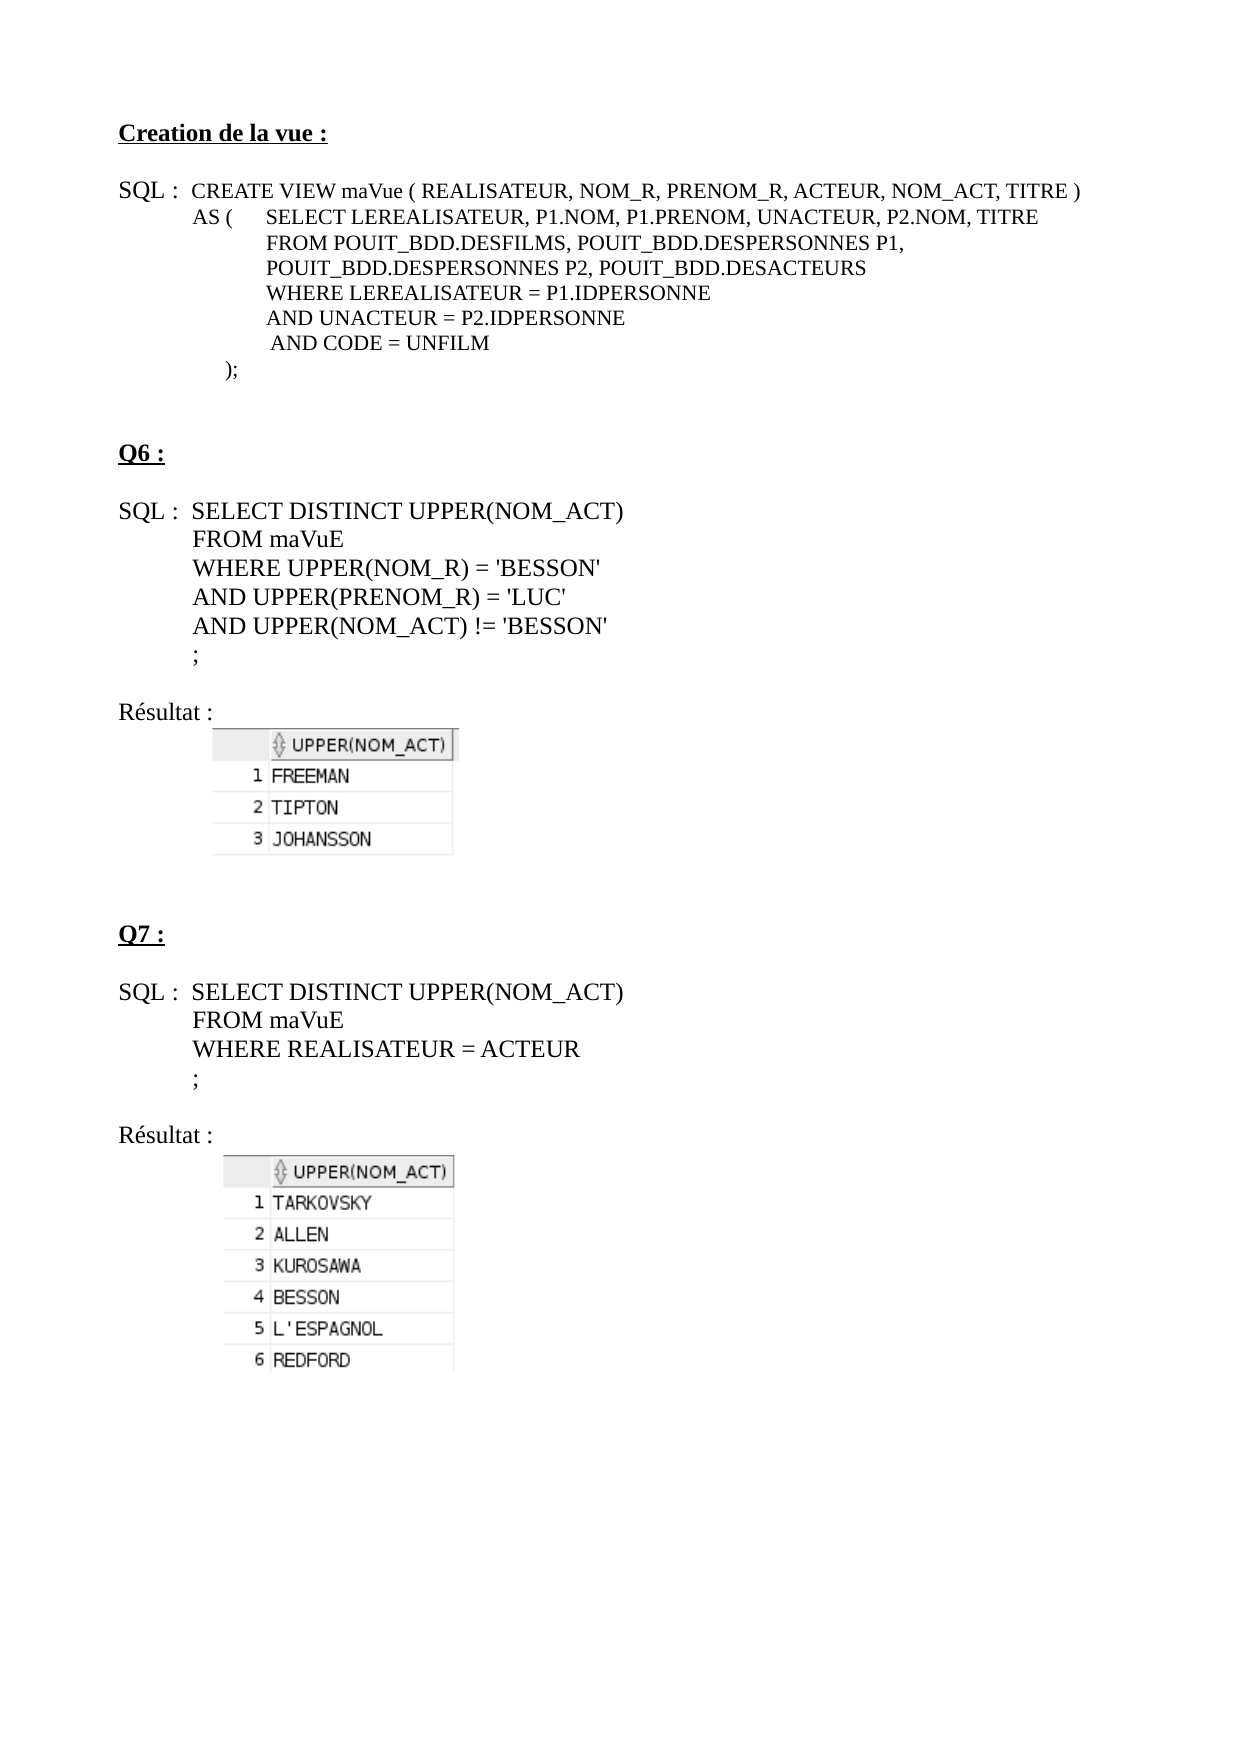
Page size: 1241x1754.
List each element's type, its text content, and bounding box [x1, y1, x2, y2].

text Creation de la vue : [118, 118, 1122, 147]
picture [223, 1155, 455, 1372]
text Résultat : [118, 697, 1122, 726]
text AND UPPER(PRENOM_R) = 'LUC' [118, 582, 1122, 611]
text ); [118, 356, 1122, 381]
text AND UPPER(NOM_ACT) != 'BESSON' [118, 611, 1122, 639]
text ; [118, 639, 1122, 668]
picture [212, 728, 460, 862]
text SQL : SELECT DISTINCT UPPER(NOM_ACT) [118, 977, 1122, 1006]
text Q6 : [118, 438, 1122, 467]
text AS ( SELECT LEREALISATEUR, P1.NOM, P1.PRENOM, UNACTEUR, P2.NOM, TITRE [118, 204, 1122, 229]
text WHERE REALISATEUR = ACTEUR [118, 1034, 1122, 1063]
text SQL : CREATE VIEW maVue ( REALISATEUR, NOM_R, PRENOM_R, ACTEUR, NOM_ACT, TITRE ) [118, 176, 1122, 204]
text AND UNACTEUR = P2.IDPERSONNE [118, 305, 1122, 330]
text Q7 : [118, 919, 1122, 948]
text ; [118, 1063, 1122, 1092]
text WHERE UPPER(NOM_R) = 'BESSON' [118, 553, 1122, 582]
text AND CODE = UNFILM [118, 330, 1122, 356]
text FROM maVuE [118, 1006, 1122, 1034]
text FROM maVuE [118, 524, 1122, 553]
text SQL : SELECT DISTINCT UPPER(NOM_ACT) [118, 496, 1122, 524]
text WHERE LEREALISATEUR = P1.IDPERSONNE [118, 280, 1122, 305]
text Résultat : [118, 1121, 1122, 1149]
text FROM POUIT_BDD.DESFILMS, POUIT_BDD.DESPERSONNES P1, POUIT_BDD.DESPERSONNES P2, POUIT_BDD.DESACTEURS [118, 229, 1122, 280]
